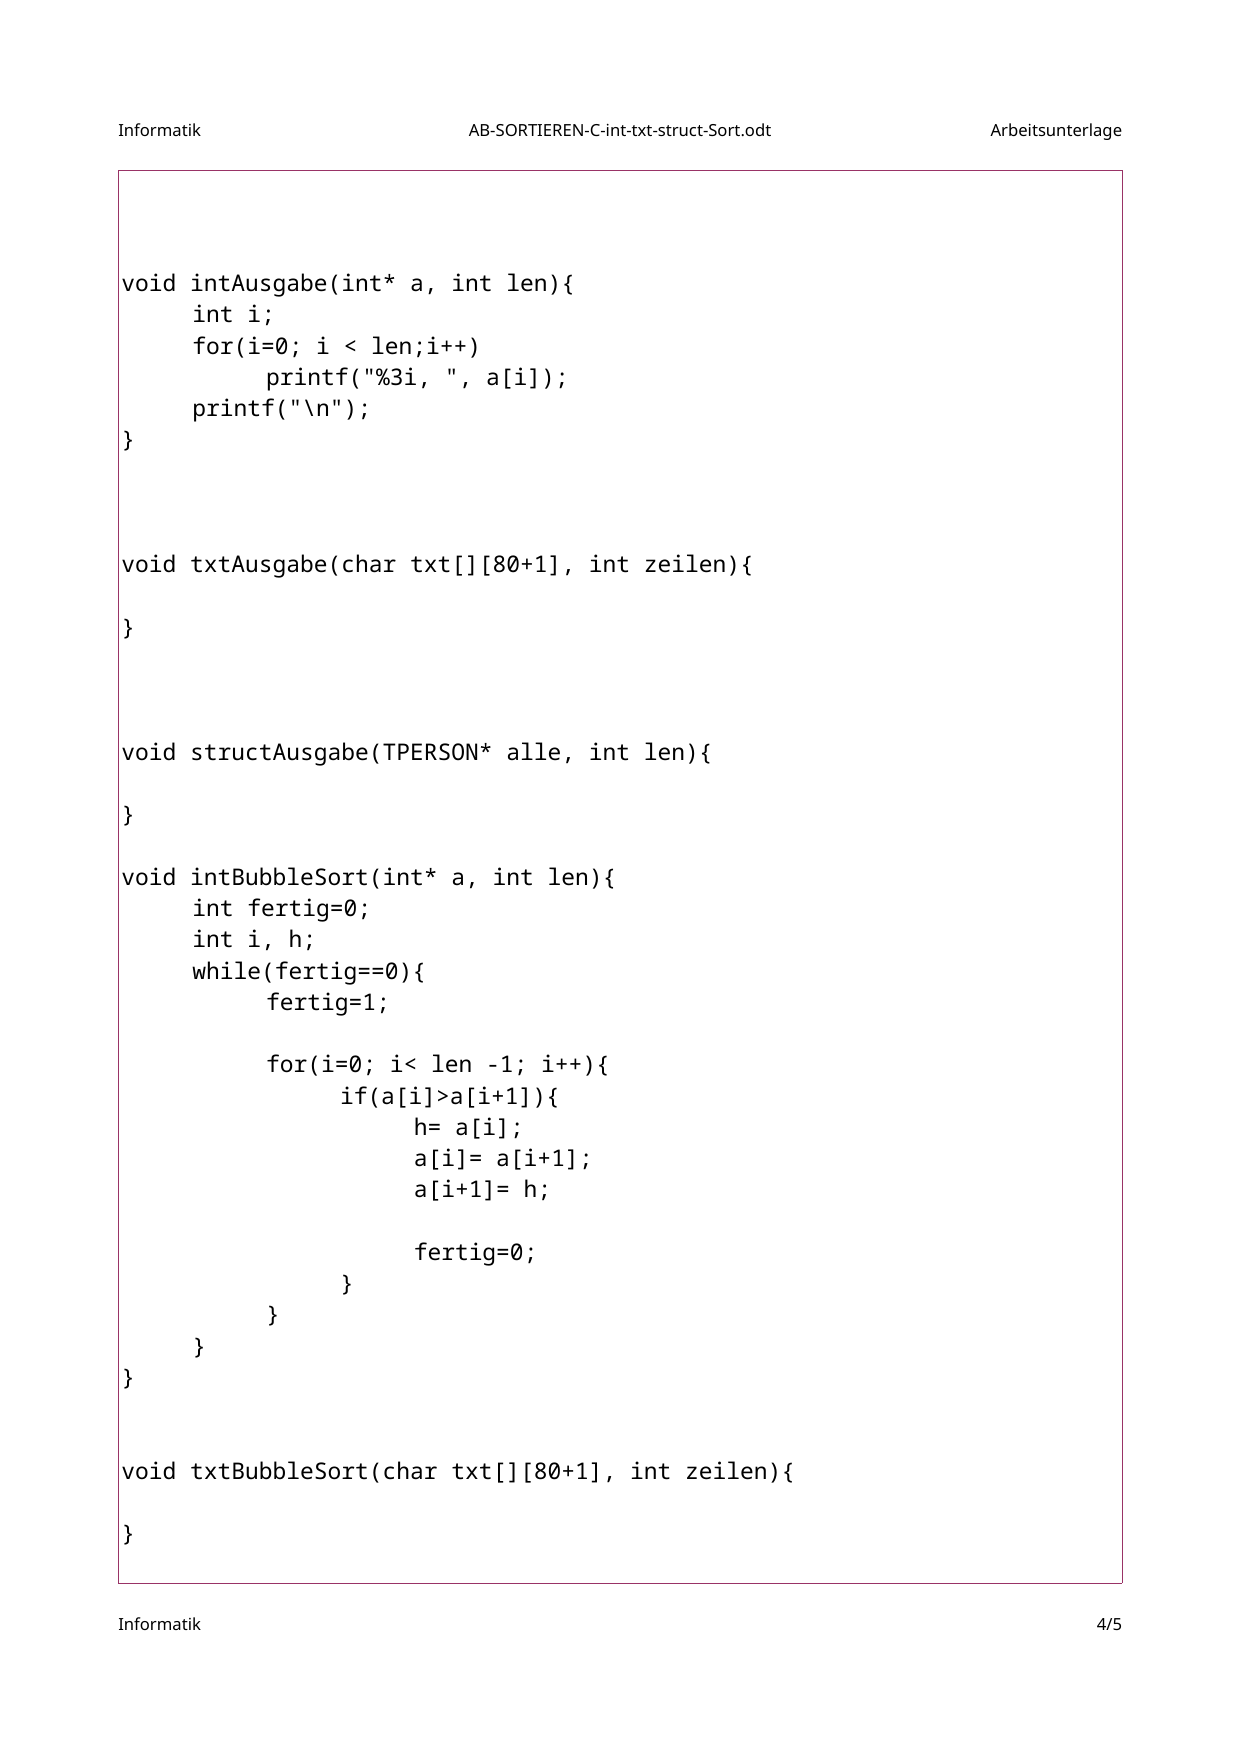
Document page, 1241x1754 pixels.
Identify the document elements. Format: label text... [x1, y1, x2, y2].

text a[i+1]= h; [119, 1170, 1122, 1202]
text for(i=0; i < len;i++) [119, 327, 1122, 358]
text a[i]= a[i+1]; [119, 1139, 1122, 1170]
text void txtAusgabe(char txt[][80+1], int zeilen){ [119, 545, 1122, 577]
text void txtBubbleSort(char txt[][80+1], int zeilen){ [119, 1452, 1122, 1483]
text int i; [119, 295, 1122, 327]
text for(i=0; i< len -1; i++){ [119, 1045, 1122, 1077]
text void intAusgabe(int* a, int len){ [119, 264, 1122, 295]
text printf("%3i, ", a[i]); [119, 358, 1122, 389]
text fertig=0; [119, 1233, 1122, 1264]
text int fertig=0; [119, 889, 1122, 920]
text void intBubbleSort(int* a, int len){ [119, 858, 1122, 889]
text } [119, 608, 1122, 639]
text } [119, 1514, 1122, 1545]
text } [119, 1264, 1122, 1295]
text h= a[i]; [119, 1108, 1122, 1139]
text void structAusgabe(TPERSON* alle, int len){ [119, 733, 1122, 764]
text } [119, 1295, 1122, 1327]
text fertig=1; [119, 983, 1122, 1014]
text } [119, 795, 1122, 827]
text printf("\n"); [119, 389, 1122, 420]
text } [119, 1327, 1122, 1358]
text } [119, 1358, 1122, 1389]
text int i, h; [119, 920, 1122, 952]
text if(a[i]>a[i+1]){ [119, 1077, 1122, 1108]
text } [119, 420, 1122, 452]
text while(fertig==0){ [119, 952, 1122, 983]
